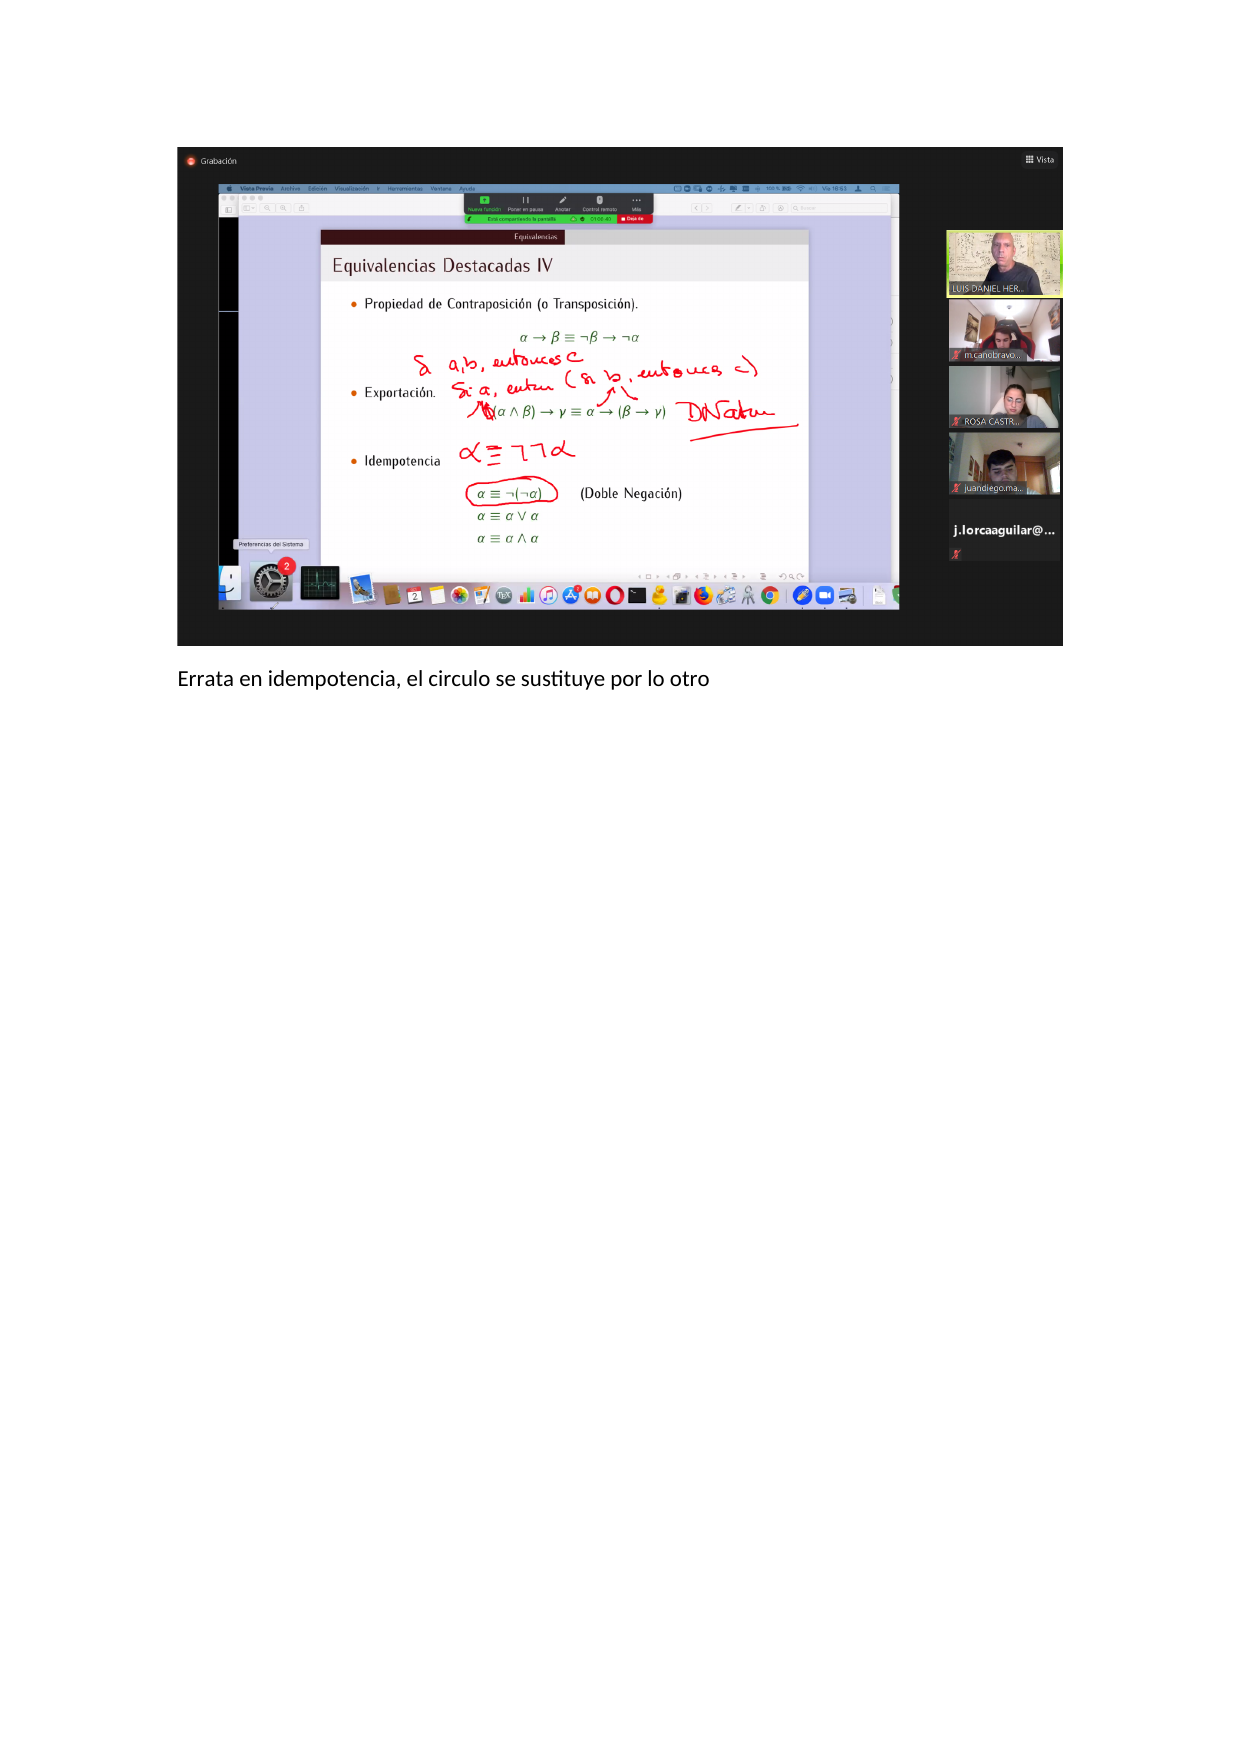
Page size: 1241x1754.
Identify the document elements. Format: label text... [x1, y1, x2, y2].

text Errata en idempotencia, el circulo se sustituye por lo otro [177, 664, 1063, 692]
